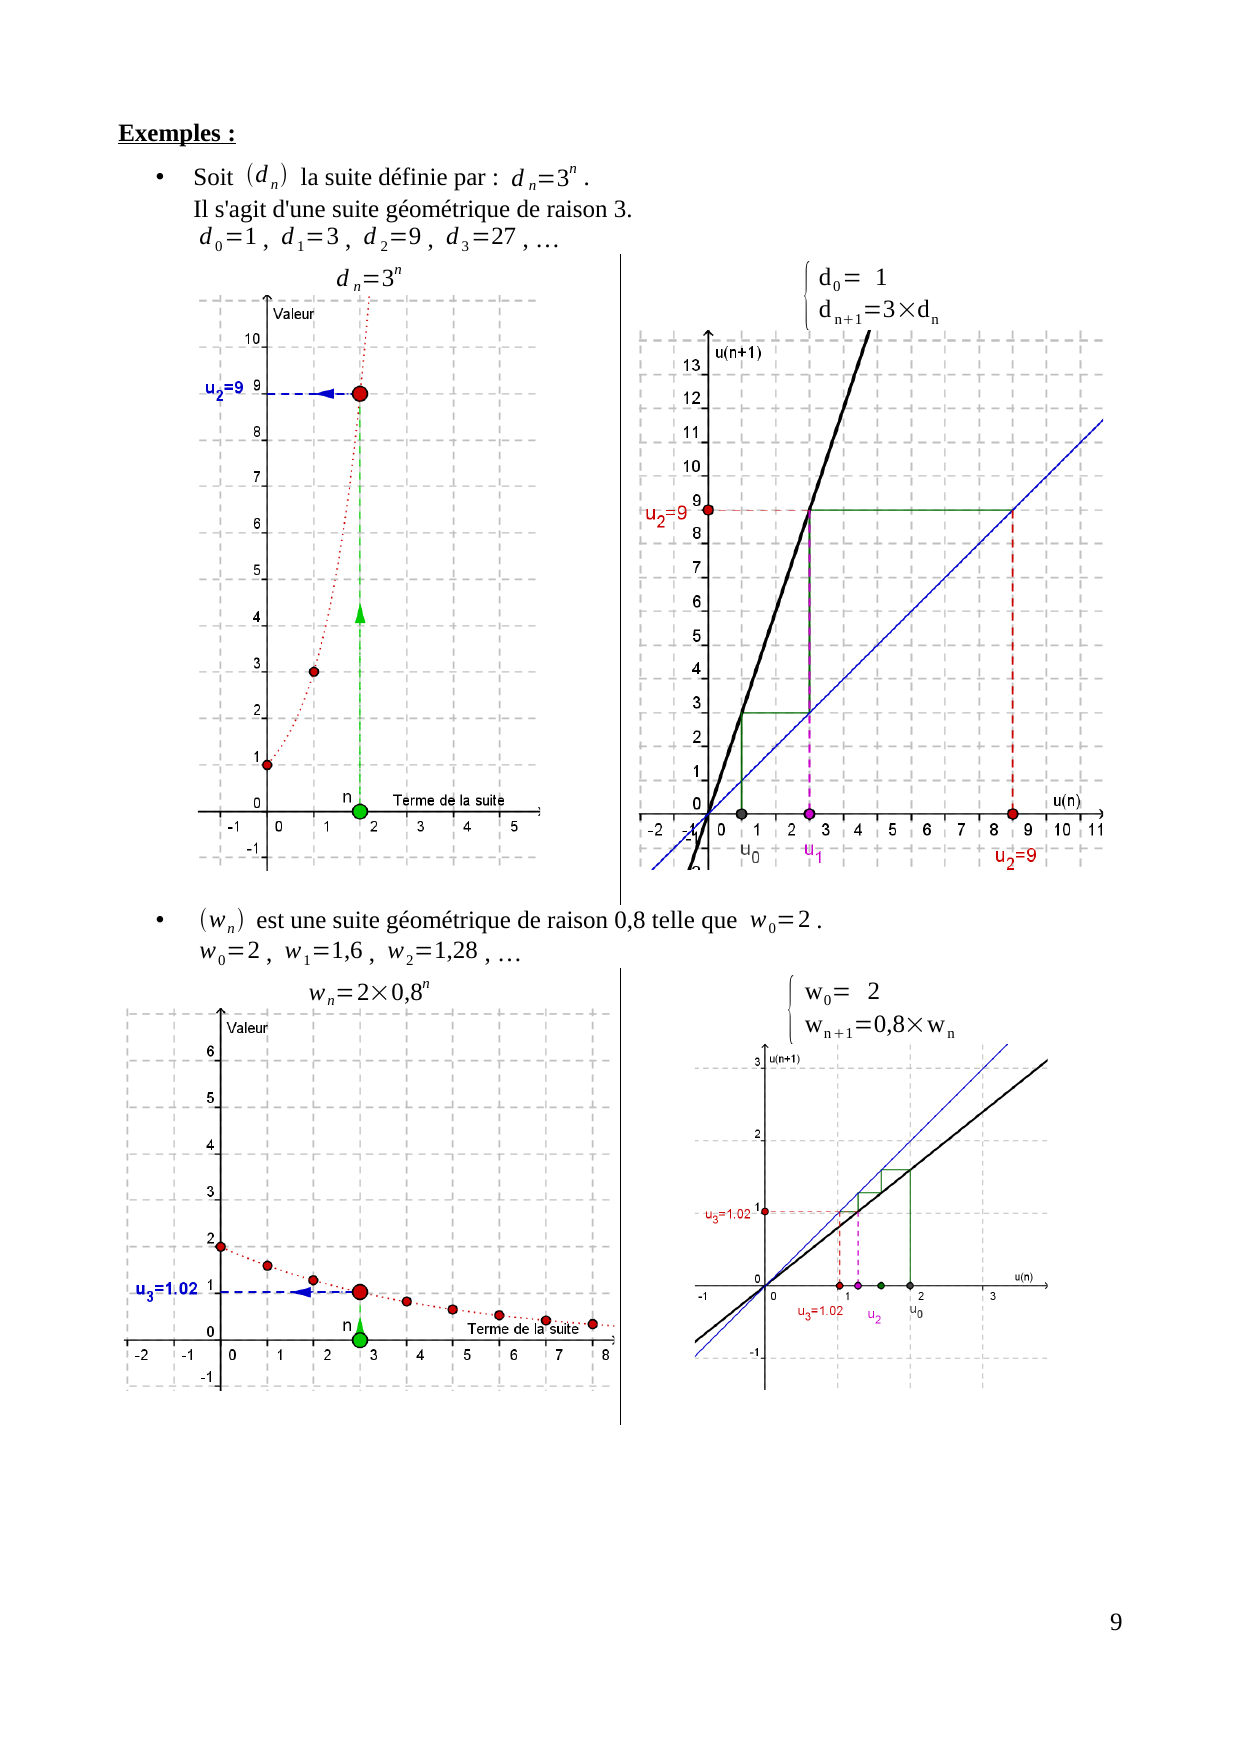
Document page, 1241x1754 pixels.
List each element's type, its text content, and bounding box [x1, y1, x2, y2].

list , , , , … [156, 223, 1122, 254]
table_header [621, 968, 1122, 1425]
table_header [118, 254, 620, 905]
list , , , … [156, 937, 1122, 968]
text Exemples : [118, 118, 1122, 147]
table_header [118, 968, 620, 1425]
list Il s'agit d'une suite géométrique de raison 3. [156, 194, 1122, 223]
table_header [621, 254, 1122, 905]
list est une suite géométrique de raison 0,8 telle que . [156, 905, 1122, 937]
list Soit la suite définie par : . [156, 159, 1122, 194]
